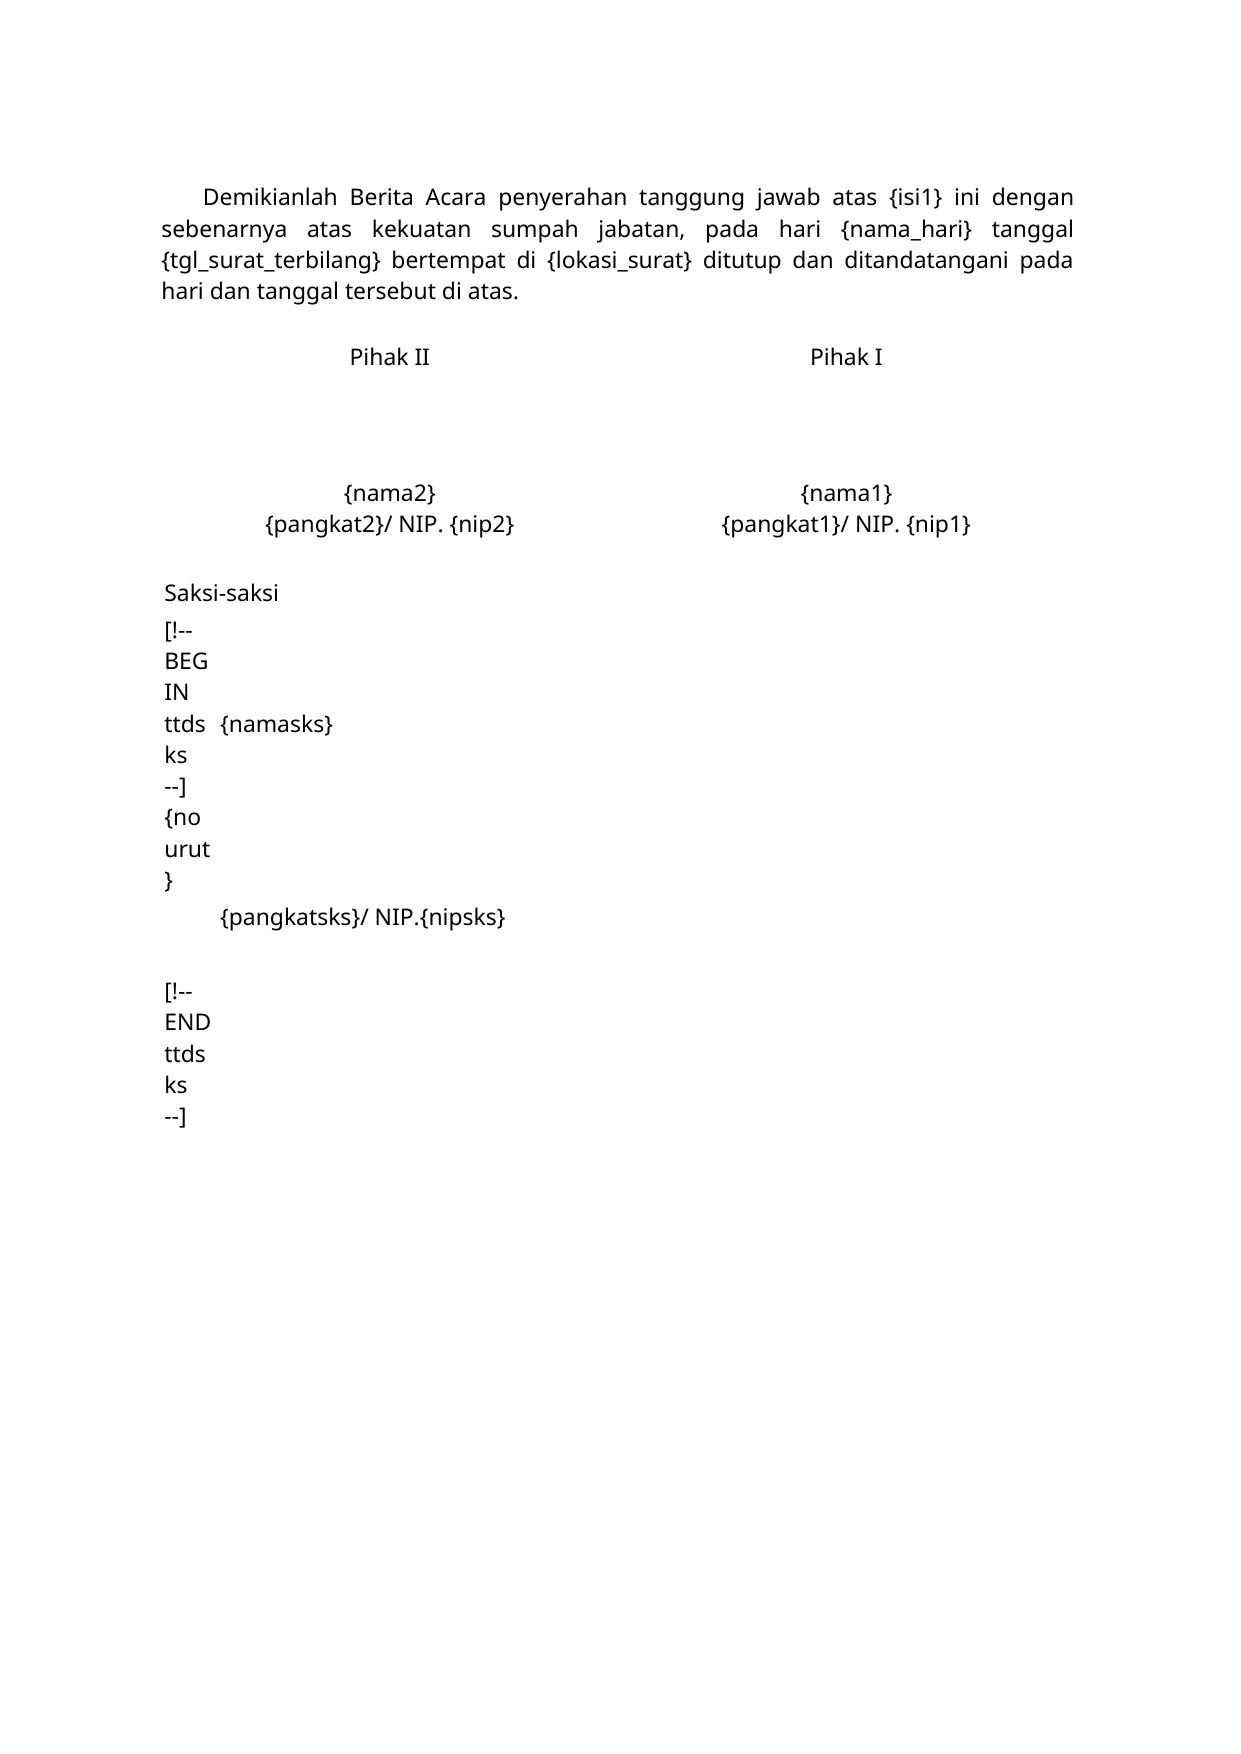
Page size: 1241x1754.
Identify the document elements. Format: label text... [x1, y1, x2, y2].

table_cell [!-- BEGIN ttdsks --]{nourut} [161, 611, 217, 898]
table_cell [150, 306, 1086, 574]
table_cell {pangkatsks}/ NIP.{nipsks} [217, 898, 1074, 935]
table_cell Demikianlah Berita Acara penyerahan tanggung jawab atas {isi1} ini dengan sebenarnya atas kekuatan sumpah jabatan, pada hari {nama_hari} tanggal {tgl_surat_terbilang} bertempat di {lokasi_surat} ditutup dan ditandatangani pada hari dan tanggal tersebut di atas. [150, 150, 1086, 306]
table_cell [217, 972, 1074, 1134]
table_cell {nama1} {pangkat1}/ NIP. {nip1} [618, 474, 1074, 542]
table_cell {namasks} [217, 611, 1074, 898]
table_header Pihak I [618, 338, 1074, 374]
table_cell [618, 375, 1074, 474]
table_cell [!-- END ttdsks --] [161, 972, 217, 1134]
table_cell {nama2} {pangkat2}/ NIP. {nip2} [161, 474, 618, 542]
table_cell [161, 898, 217, 935]
table_cell [161, 375, 618, 474]
table_cell [161, 935, 217, 972]
table_header Saksi-saksi [161, 574, 1074, 611]
table_header Pihak II [161, 338, 618, 374]
table_cell [150, 574, 1086, 1165]
table_cell [217, 935, 1074, 972]
